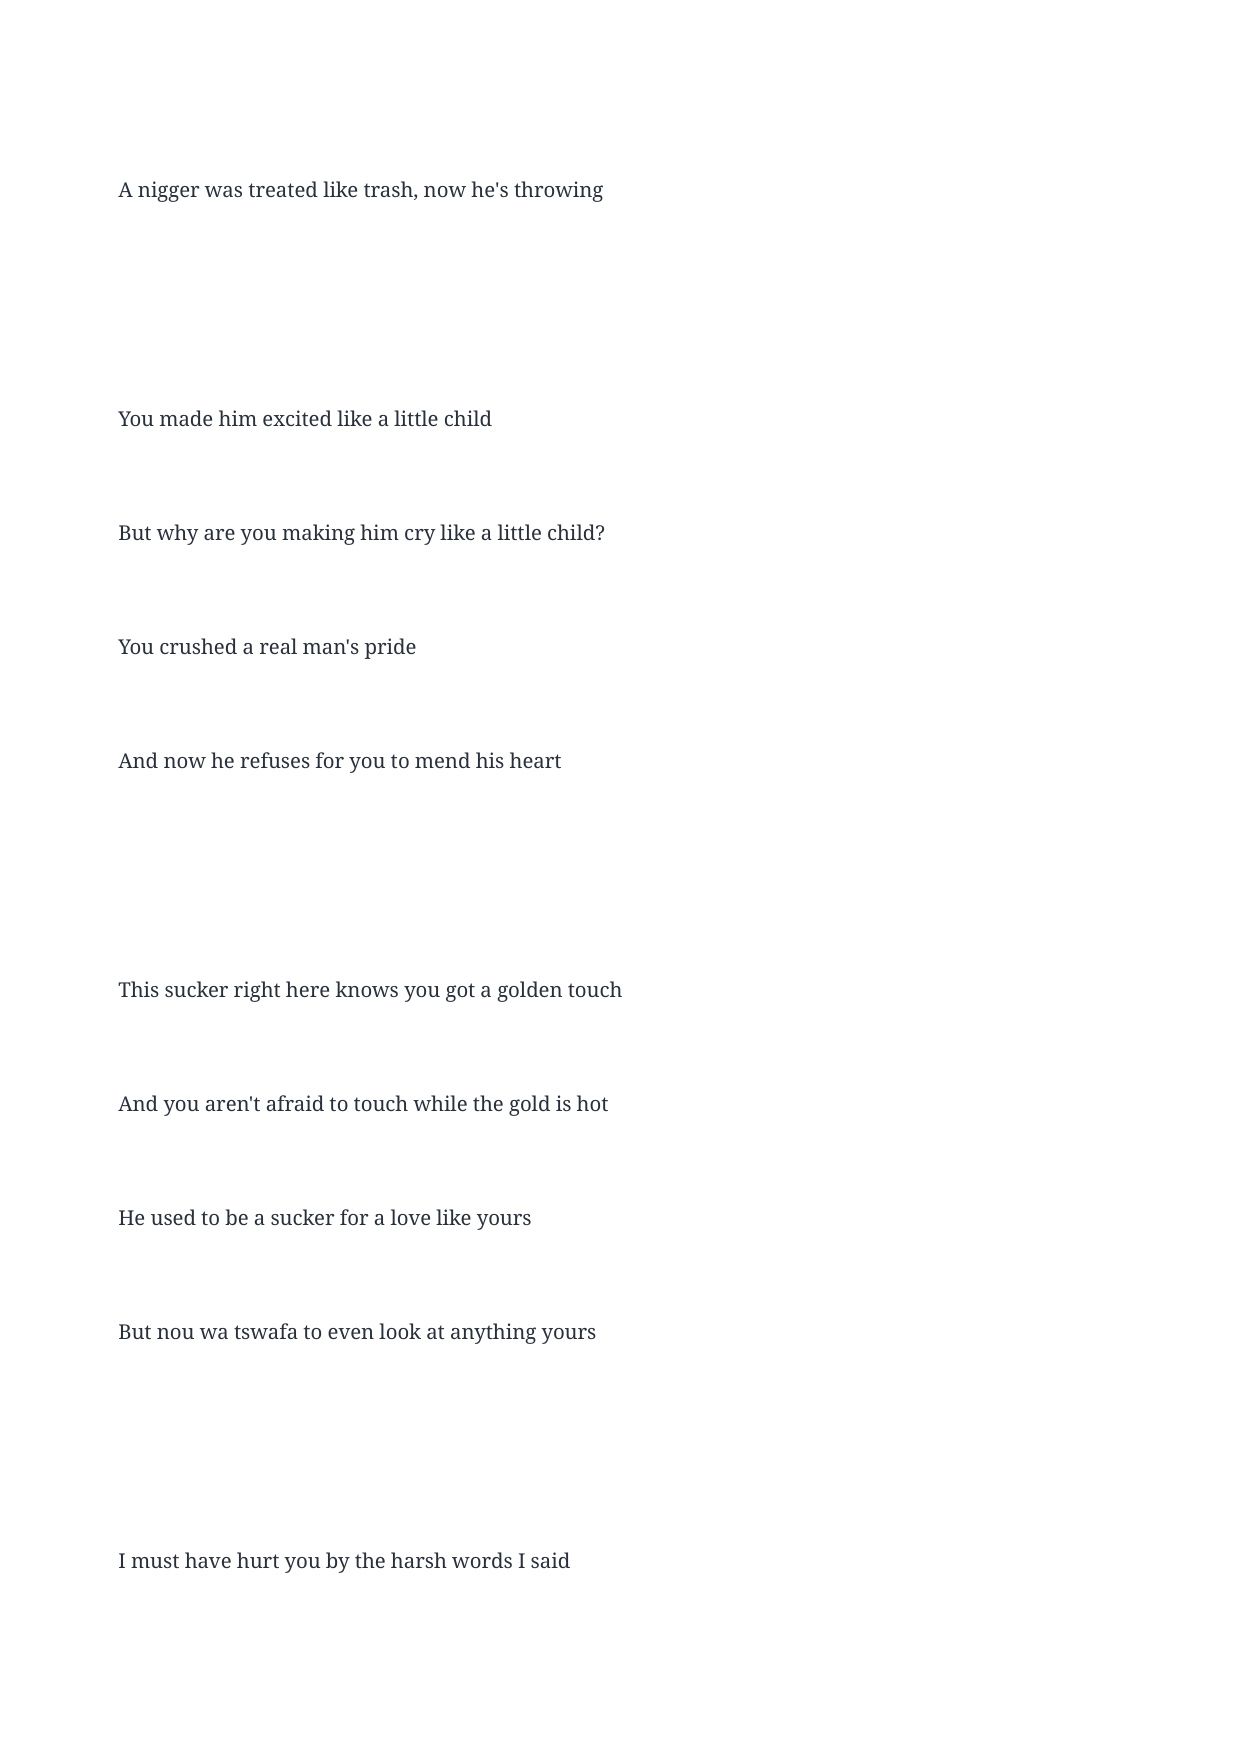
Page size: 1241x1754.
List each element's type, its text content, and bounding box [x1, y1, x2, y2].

text A nigger was treated like trash, now he's throwing You made him excited like a little child But why are you making him cry like a little child? You crushed a real man's pride And now he refuses for you to mend his heart This sucker right here knows you got a golden touch And you aren't afraid to touch while the gold is hot He used to be a sucker for a love like yours But nou wa tswafa to even look at anything yours I must have hurt you by the harsh words I said [118, 118, 1122, 1631]
